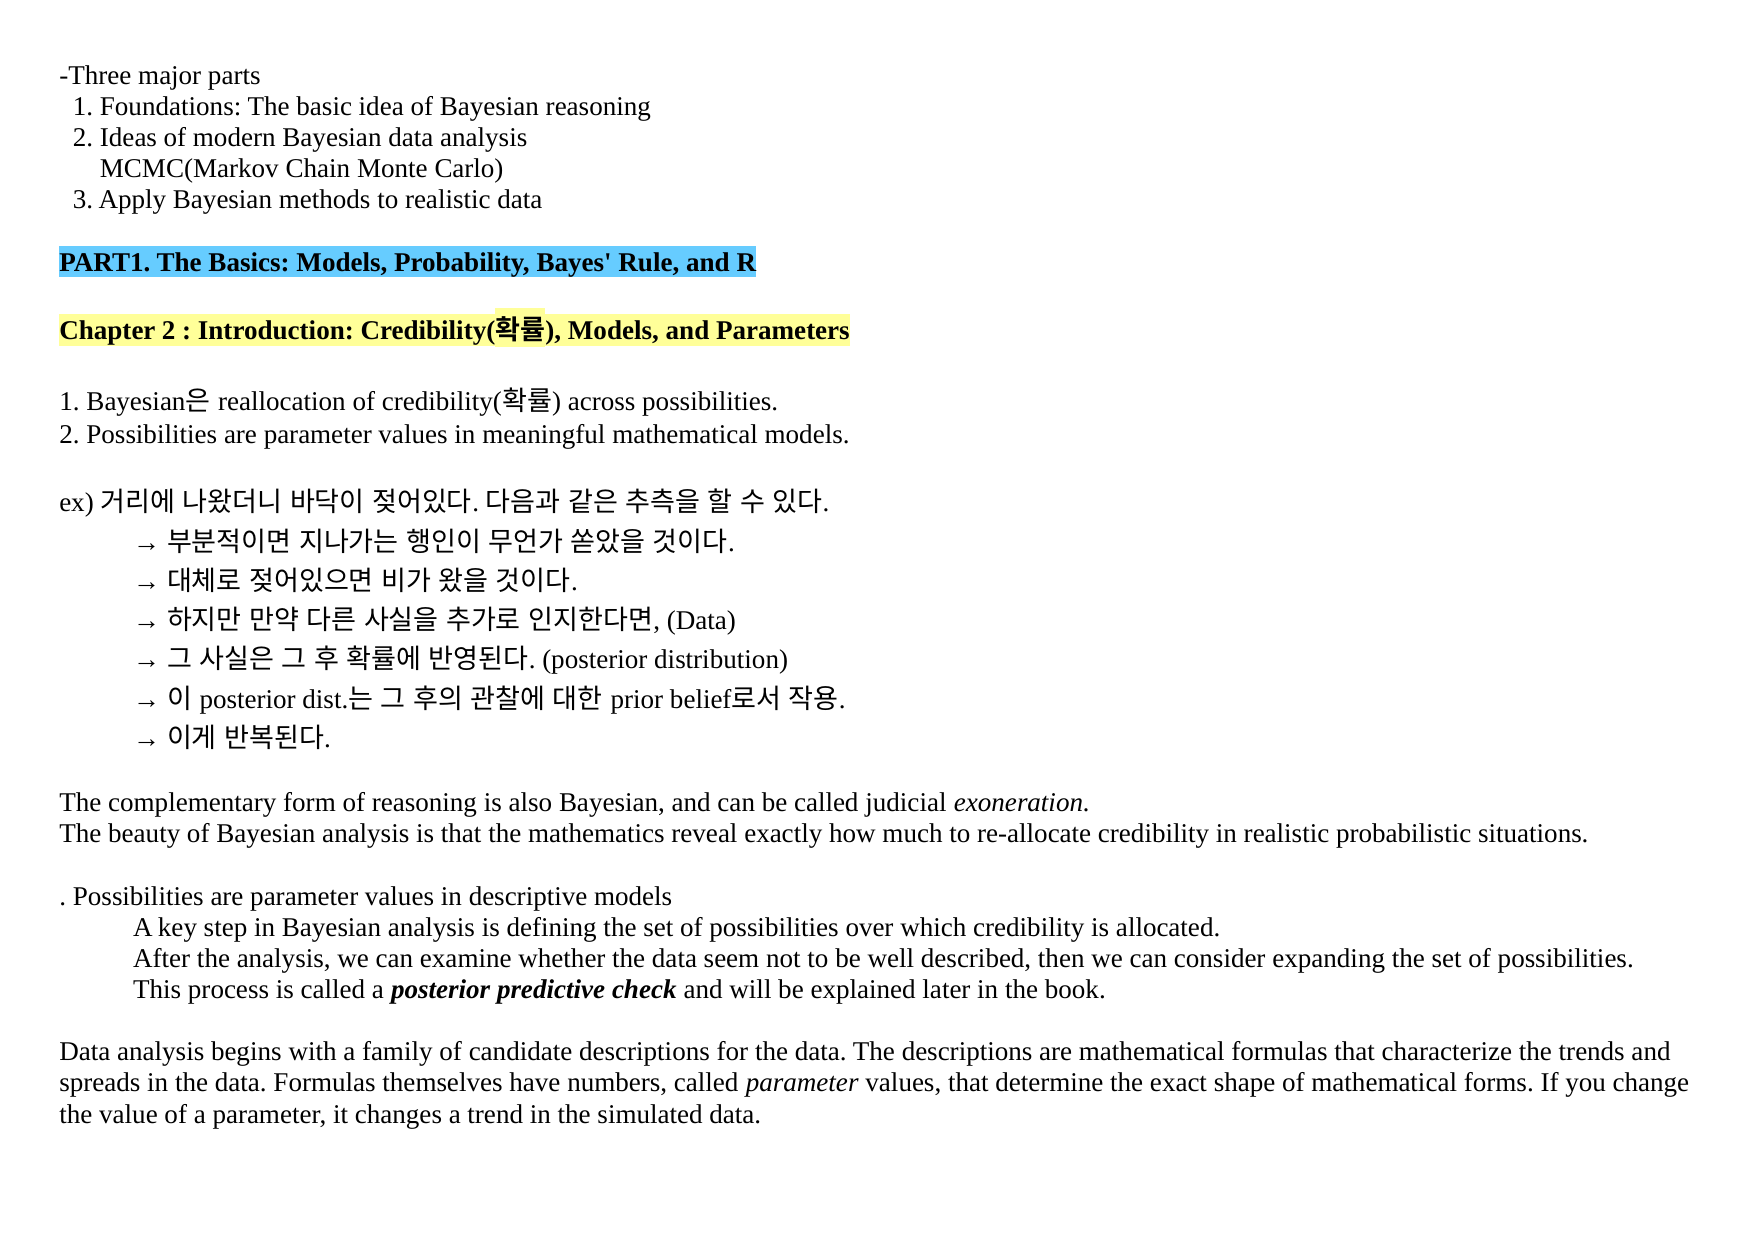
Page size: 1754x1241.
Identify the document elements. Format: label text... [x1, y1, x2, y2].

text -Three major parts [59, 59, 1695, 90]
text → 하지만 만약 다른 사실을 추가로 인지한다면, (Data) [59, 598, 1695, 637]
text → 대체로 젖어있으면 비가 왔을 것이다. [59, 559, 1695, 598]
text → 이 posterior dist.는 그 후의 관찰에 대한 prior belief로서 작용. [59, 677, 1695, 716]
text After the analysis, we can examine whether the data seem not to be well described, then we can consider expanding the set of possibilities. [59, 942, 1695, 973]
text → 부분적이면 지나가는 행인이 무언가 쏟았을 것이다. [59, 519, 1695, 559]
text . Possibilities are parameter values in descriptive models [59, 880, 1695, 911]
text 2. Ideas of modern Bayesian data analysis [59, 121, 1695, 152]
text Chapter 2 : Introduction: Credibility(확률), Models, and Parameters [59, 308, 1695, 347]
text ex) 거리에 나왔더니 바닥이 젖어있다. 다음과 같은 추측을 할 수 있다. [59, 480, 1695, 519]
text → 그 사실은 그 후 확률에 반영된다. (posterior distribution) [59, 637, 1695, 677]
text MCMC(Markov Chain Monte Carlo) [59, 152, 1695, 184]
text 2. Possibilities are parameter values in meaningful mathematical models. [59, 418, 1695, 449]
text A key step in Bayesian analysis is defining the set of possibilities over which credibility is allocated. [59, 911, 1695, 942]
text PART1. The Basics: Models, Probability, Bayes' Rule, and R [59, 246, 1695, 277]
text The beauty of Bayesian analysis is that the mathematics reveal exactly how much to re-allocate credibility in realistic probabilistic situations. [59, 817, 1695, 848]
text 3. Apply Bayesian methods to realistic data [59, 184, 1695, 215]
text 1. Bayesian은 reallocation of credibility(확률) across possibilities. [59, 379, 1695, 418]
text This process is called a posterior predictive check and will be explained later in the book. [59, 973, 1695, 1004]
text 1. Foundations: The basic idea of Bayesian reasoning [59, 90, 1695, 121]
text The complementary form of reasoning is also Bayesian, and can be called judicial exoneration. [59, 786, 1695, 817]
text Data analysis begins with a family of candidate descriptions for the data. The descriptions are mathematical formulas that characterize the trends and spreads in the data. Formulas themselves have numbers, called parameter values, that determine the exact shape of mathematical forms. If you change the value of a parameter, it changes a trend in the simulated data. [59, 1035, 1695, 1129]
text → 이게 반복된다. [59, 716, 1695, 755]
